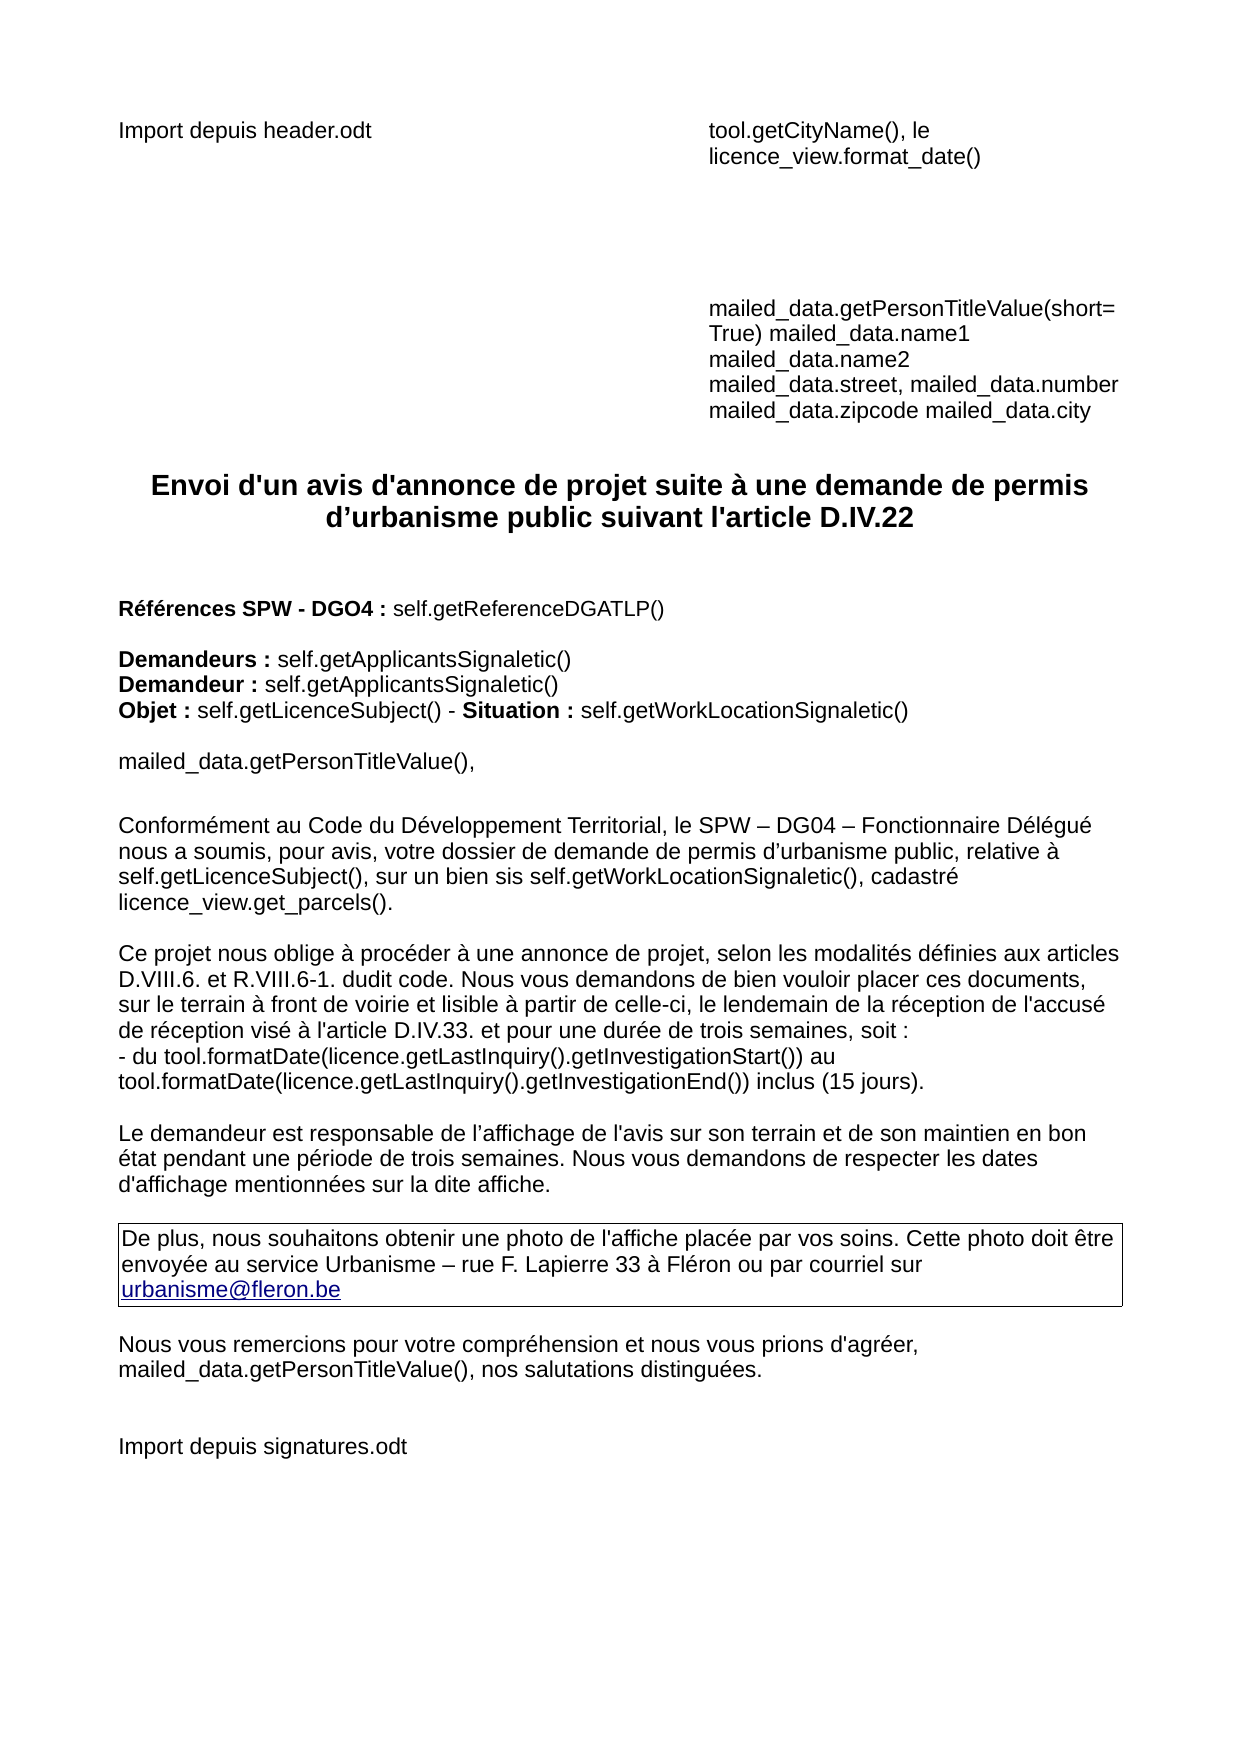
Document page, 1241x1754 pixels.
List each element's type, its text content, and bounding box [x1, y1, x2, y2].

text Demandeur : self.getApplicantsSignaletic() [118, 672, 1122, 698]
table_header Import depuis header.odt [118, 118, 708, 436]
table_header tool.getCityName(), le licence_view.format_date() mailed_data.getPersonTitleValue(short=True) mailed_data.name1 mailed_data.name2 mailed_data.street, mailed_data.number mailed_data.zipcode mailed_data.city [709, 118, 1123, 436]
text Demandeurs : self.getApplicantsSignaletic() [118, 647, 1122, 672]
text Conformément au Code du Développement Territorial, le SPW – DG04 – Fonctionnaire Délégué nous a soumis, pour avis, votre dossier de demande de permis d’urbanisme public, relative à self.getLicenceSubject(), sur un bien sis self.getWorkLocationSignaletic(), cadastré licence_view.get_parcels(). [118, 813, 1122, 915]
text Le demandeur est responsable de l’affichage de l'avis sur son terrain et de son maintien en bon état pendant une période de trois semaines. Nous vous demandons de respecter les dates d'affichage mentionnées sur la dite affiche. [118, 1120, 1122, 1197]
text Références SPW - DGO4 : self.getReferenceDGATLP() [118, 596, 1122, 621]
text Import depuis signatures.odt [118, 1434, 1122, 1459]
text mailed_data.getPersonTitleValue(), [118, 749, 1122, 775]
text Nous vous remercions pour votre compréhension et nous vous prions d'agréer, mailed_data.getPersonTitleValue(), nos salutations distinguées. [118, 1331, 1122, 1383]
text Objet : self.getLicenceSubject() - Situation : self.getWorkLocationSignaletic() [118, 698, 1122, 723]
title Envoi d'un avis d'annonce de projet suite à une demande de permis d’urbanisme public suivant l'article D.IV.22 [118, 468, 1122, 534]
text Ce projet nous oblige à procéder à une annonce de projet, selon les modalités définies aux articles D.VIII.6. et R.VIII.6-1. dudit code. Nous vous demandons de bien vouloir placer ces documents, sur le terrain à front de voirie et lisible à partir de celle-ci, le lendemain de la réception de l'accusé de réception visé à l'article D.IV.33. et pour une durée de trois semaines, soit : [118, 941, 1122, 1043]
text - du tool.formatDate(licence.getLastInquiry().getInvestigationStart()) au tool.formatDate(licence.getLastInquiry().getInvestigationEnd()) inclus (15 jours). [118, 1043, 1122, 1095]
text De plus, nous souhaitons obtenir une photo de l'affiche placée par vos soins. Cette photo doit être envoyée au service Urbanisme – rue F. Lapierre 33 à Fléron ou par courriel sur urbanisme@fleron.be [119, 1224, 1122, 1306]
